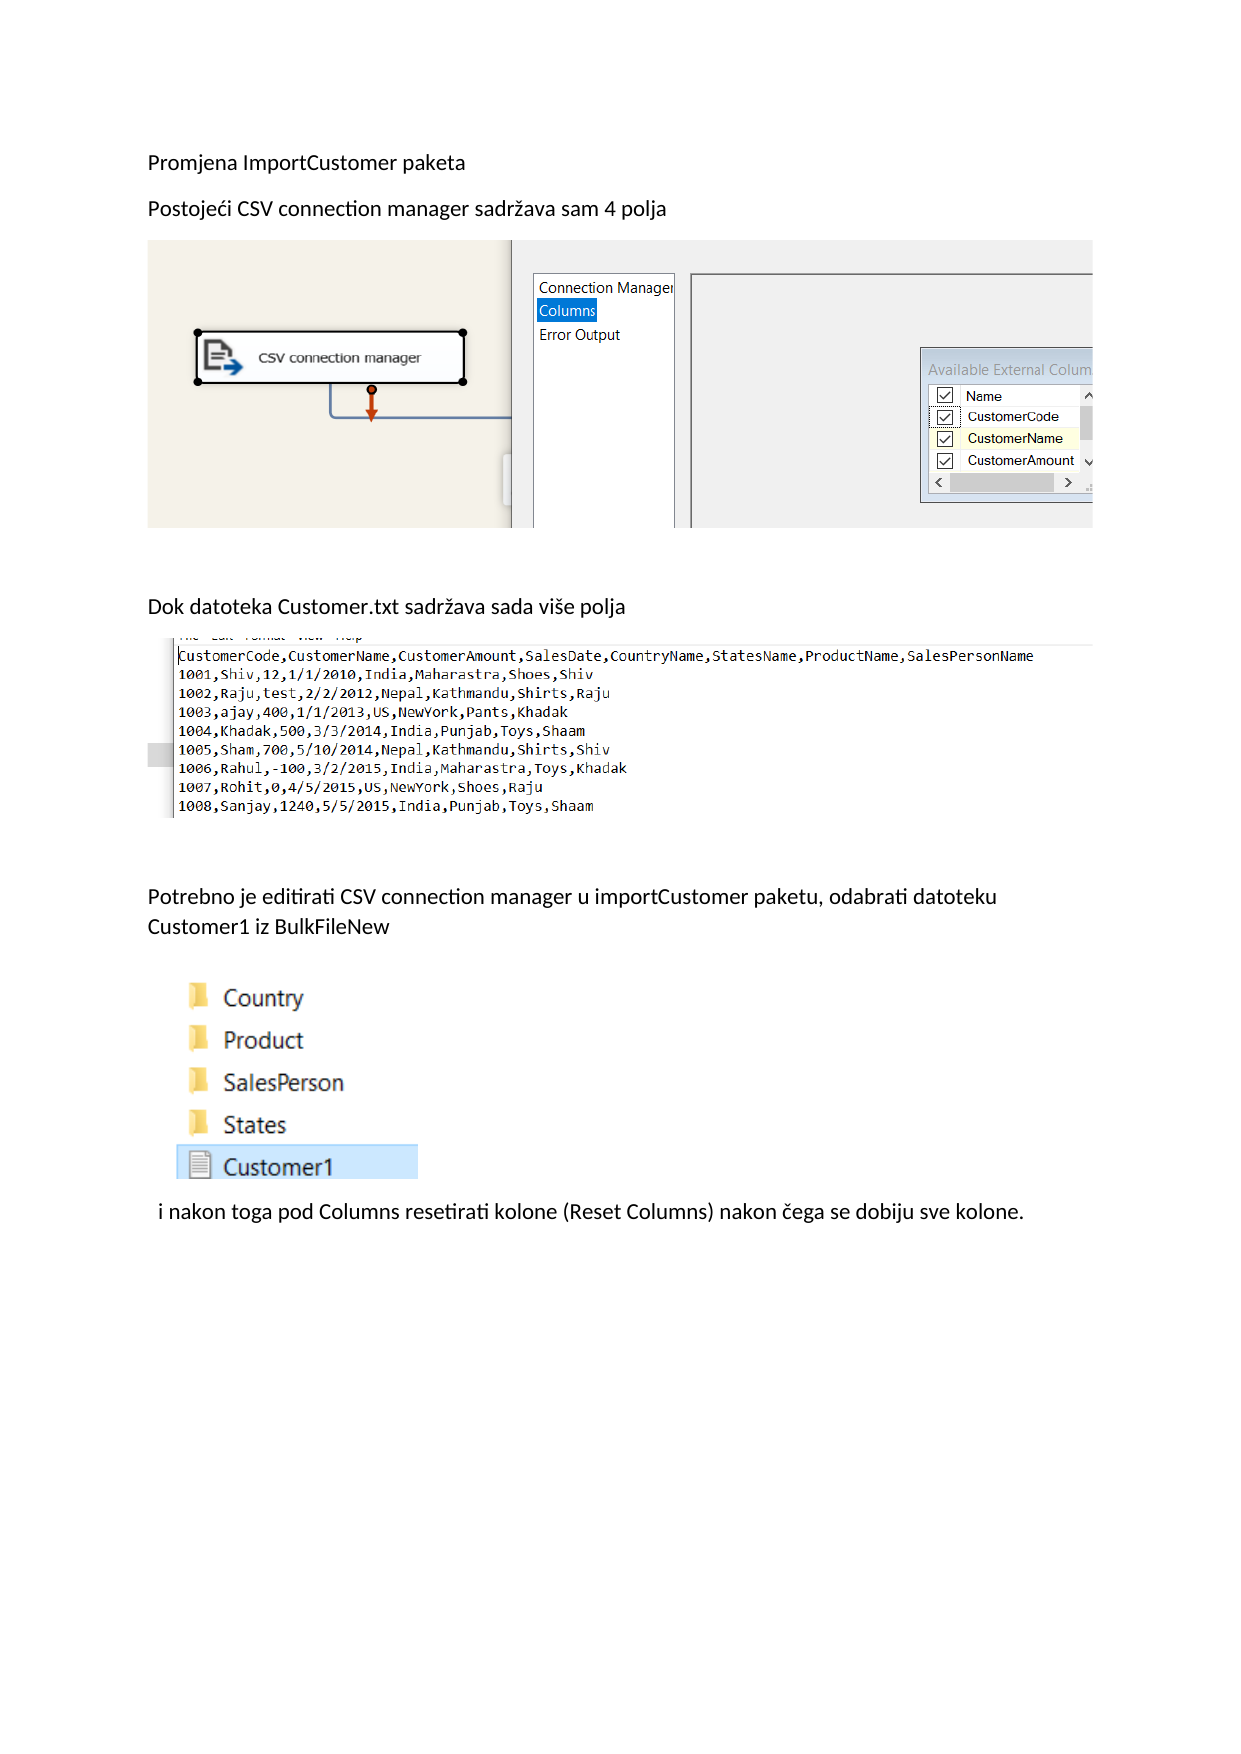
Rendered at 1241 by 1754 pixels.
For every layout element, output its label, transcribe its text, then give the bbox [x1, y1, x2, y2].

text i nakon toga pod Columns resetirati kolone (Reset Columns) nakon čega se dobiju sve kolone. [148, 1197, 1093, 1225]
text Dok datoteka Customer.txt sadržava sada više polja [148, 592, 1093, 621]
text Potrebno je editirati CSV connection manager u importCustomer paketu, odabrati datoteku Customer1 iz BulkFileNew [148, 882, 1093, 940]
text Postojeći CSV connection manager sadržava sam 4 polja [148, 194, 1093, 222]
text Promjena ImportCustomer paketa [148, 148, 1093, 176]
